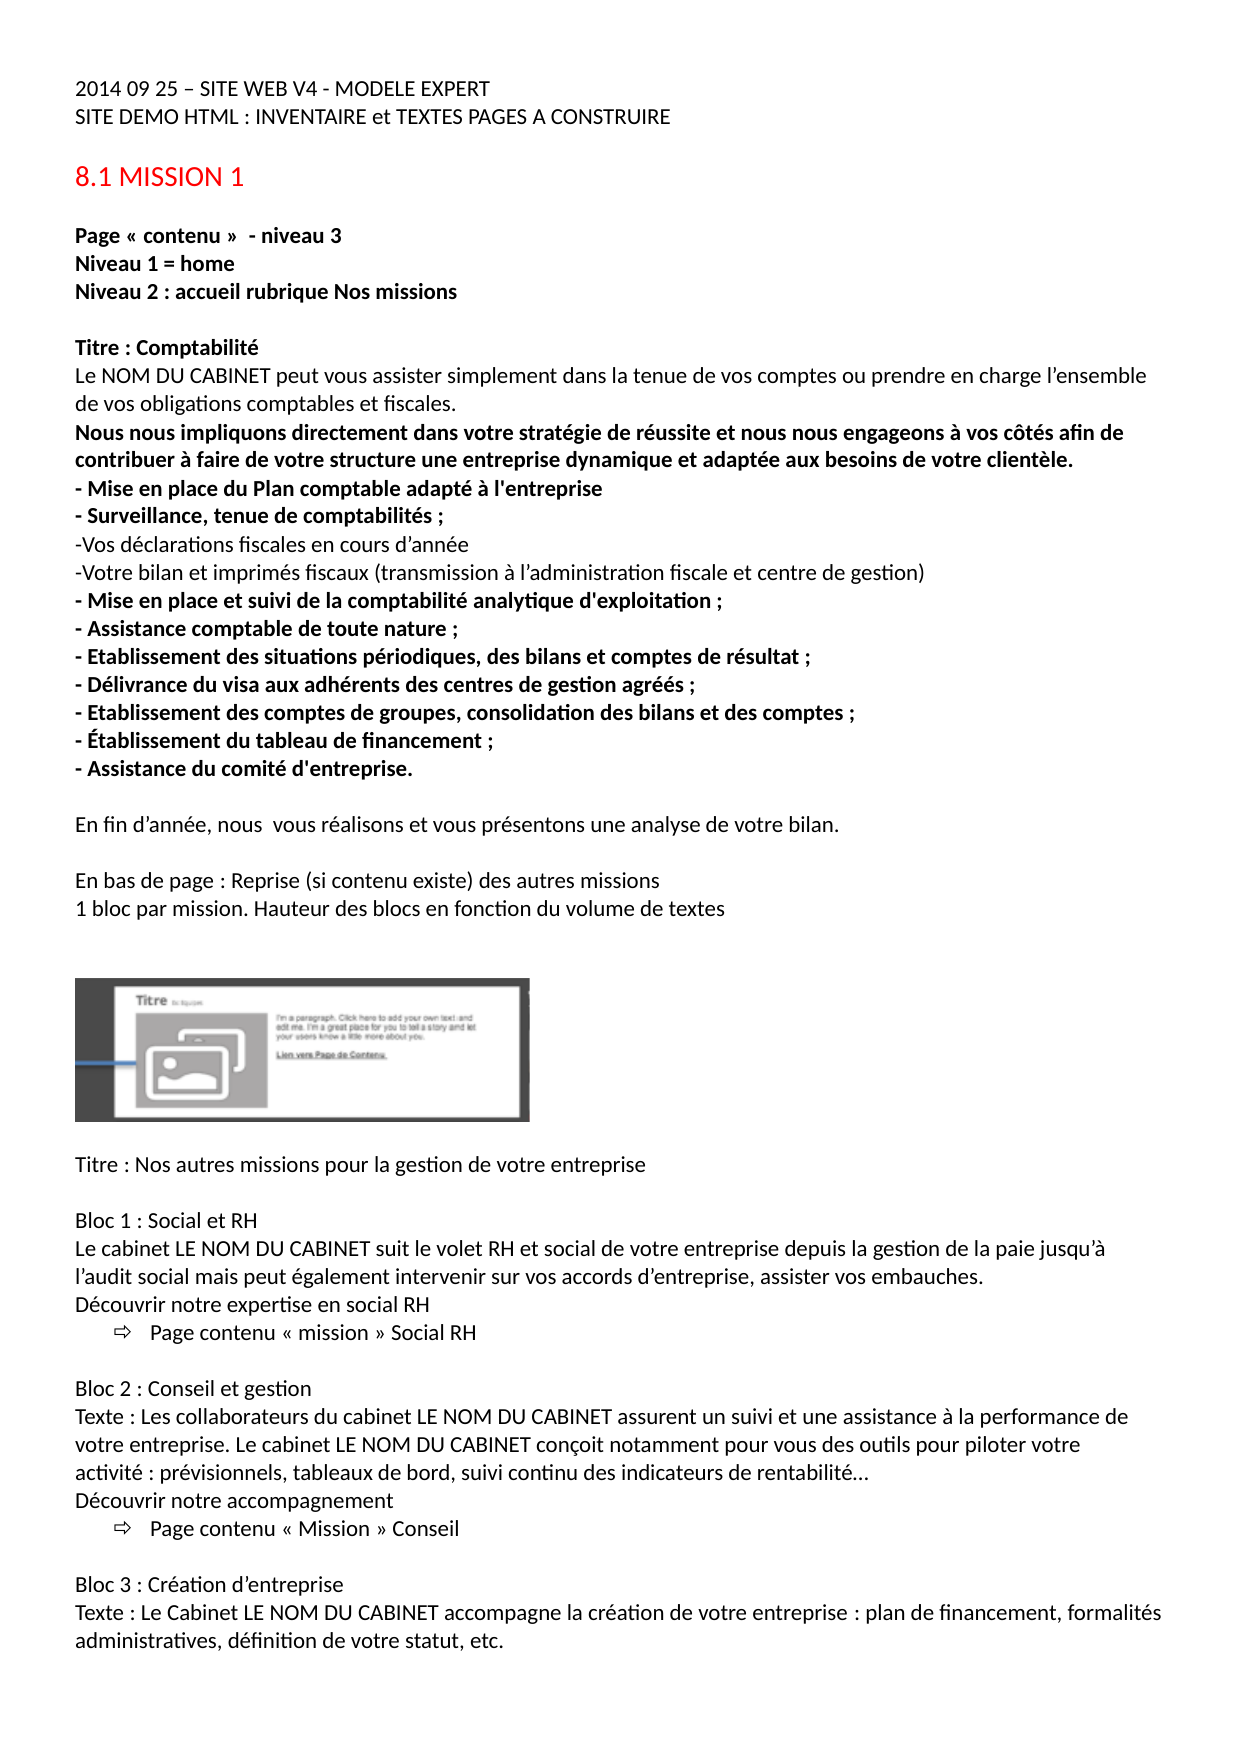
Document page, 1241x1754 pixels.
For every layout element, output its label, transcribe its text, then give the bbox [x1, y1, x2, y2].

text - Assistance comptable de toute nature ; [75, 614, 1165, 642]
text En fin d’année, nous vous réalisons et vous présentons une analyse de votre bilan. [75, 810, 1165, 838]
text - Mise en place et suivi de la comptabilité analytique d'exploitation ; [75, 586, 1165, 614]
text - Délivrance du visa aux adhérents des centres de gestion agréés ; [75, 670, 1165, 698]
text -Vos déclarations fiscales en cours d’année [75, 530, 1165, 558]
text - Établissement du tableau de financement ; [75, 726, 1165, 754]
text Bloc 2 : Conseil et gestion [75, 1374, 1165, 1402]
list Page contenu « mission » Social RH [112, 1318, 1165, 1346]
text Nous nous impliquons directement dans votre stratégie de réussite et nous nous engageons à vos côtés afin de contribuer à faire de votre structure une entreprise dynamique et adaptée aux besoins de votre clientèle. [75, 418, 1165, 474]
text Titre : Comptabilité [75, 333, 1165, 362]
text Texte : Les collaborateurs du cabinet LE NOM DU CABINET assurent un suivi et une assistance à la performance de votre entreprise. Le cabinet LE NOM DU CABINET conçoit notamment pour vous des outils pour piloter votre activité : prévisionnels, tableaux de bord, suivi continu des indicateurs de rentabilité… [75, 1402, 1165, 1486]
text Découvrir notre accompagnement [75, 1486, 1165, 1514]
text Le NOM DU CABINET peut vous assister simplement dans la tenue de vos comptes ou prendre en charge l’ensemble de vos obligations comptables et fiscales. [75, 362, 1165, 418]
text - Surveillance, tenue de comptabilités ; [75, 502, 1165, 530]
text Niveau 2 : accueil rubrique Nos missions [75, 277, 1165, 306]
text - Etablissement des comptes de groupes, consolidation des bilans et des comptes ; [75, 698, 1165, 726]
text Bloc 3 : Création d’entreprise [75, 1570, 1165, 1598]
text 8.1 MISSION 1 [75, 158, 1165, 193]
text Le cabinet LE NOM DU CABINET suit le volet RH et social de votre entreprise depuis la gestion de la paie jusqu’à l’audit social mais peut également intervenir sur vos accords d’entreprise, assister vos embauches. [75, 1234, 1165, 1290]
text 1 bloc par mission. Hauteur des blocs en fonction du volume de textes [75, 894, 1165, 922]
list Page contenu « Mission » Conseil [112, 1514, 1165, 1542]
text Bloc 1 : Social et RH [75, 1206, 1165, 1234]
text - Mise en place du Plan comptable adapté à l'entreprise [75, 474, 1165, 502]
text Découvrir notre expertise en social RH [75, 1290, 1165, 1318]
text -Votre bilan et imprimés fiscaux (transmission à l’administration fiscale et centre de gestion) [75, 558, 1165, 586]
text En bas de page : Reprise (si contenu existe) des autres missions [75, 866, 1165, 894]
text - Etablissement des situations périodiques, des bilans et comptes de résultat ; [75, 642, 1165, 670]
text - Assistance du comité d'entreprise. [75, 754, 1165, 782]
text Texte : Le Cabinet LE NOM DU CABINET accompagne la création de votre entreprise : plan de financement, formalités administratives, définition de votre statut, etc. [75, 1598, 1165, 1654]
text Niveau 1 = home [75, 249, 1165, 277]
text Page « contenu » - niveau 3 [75, 221, 1165, 249]
text Titre : Nos autres missions pour la gestion de votre entreprise [75, 1150, 1165, 1178]
